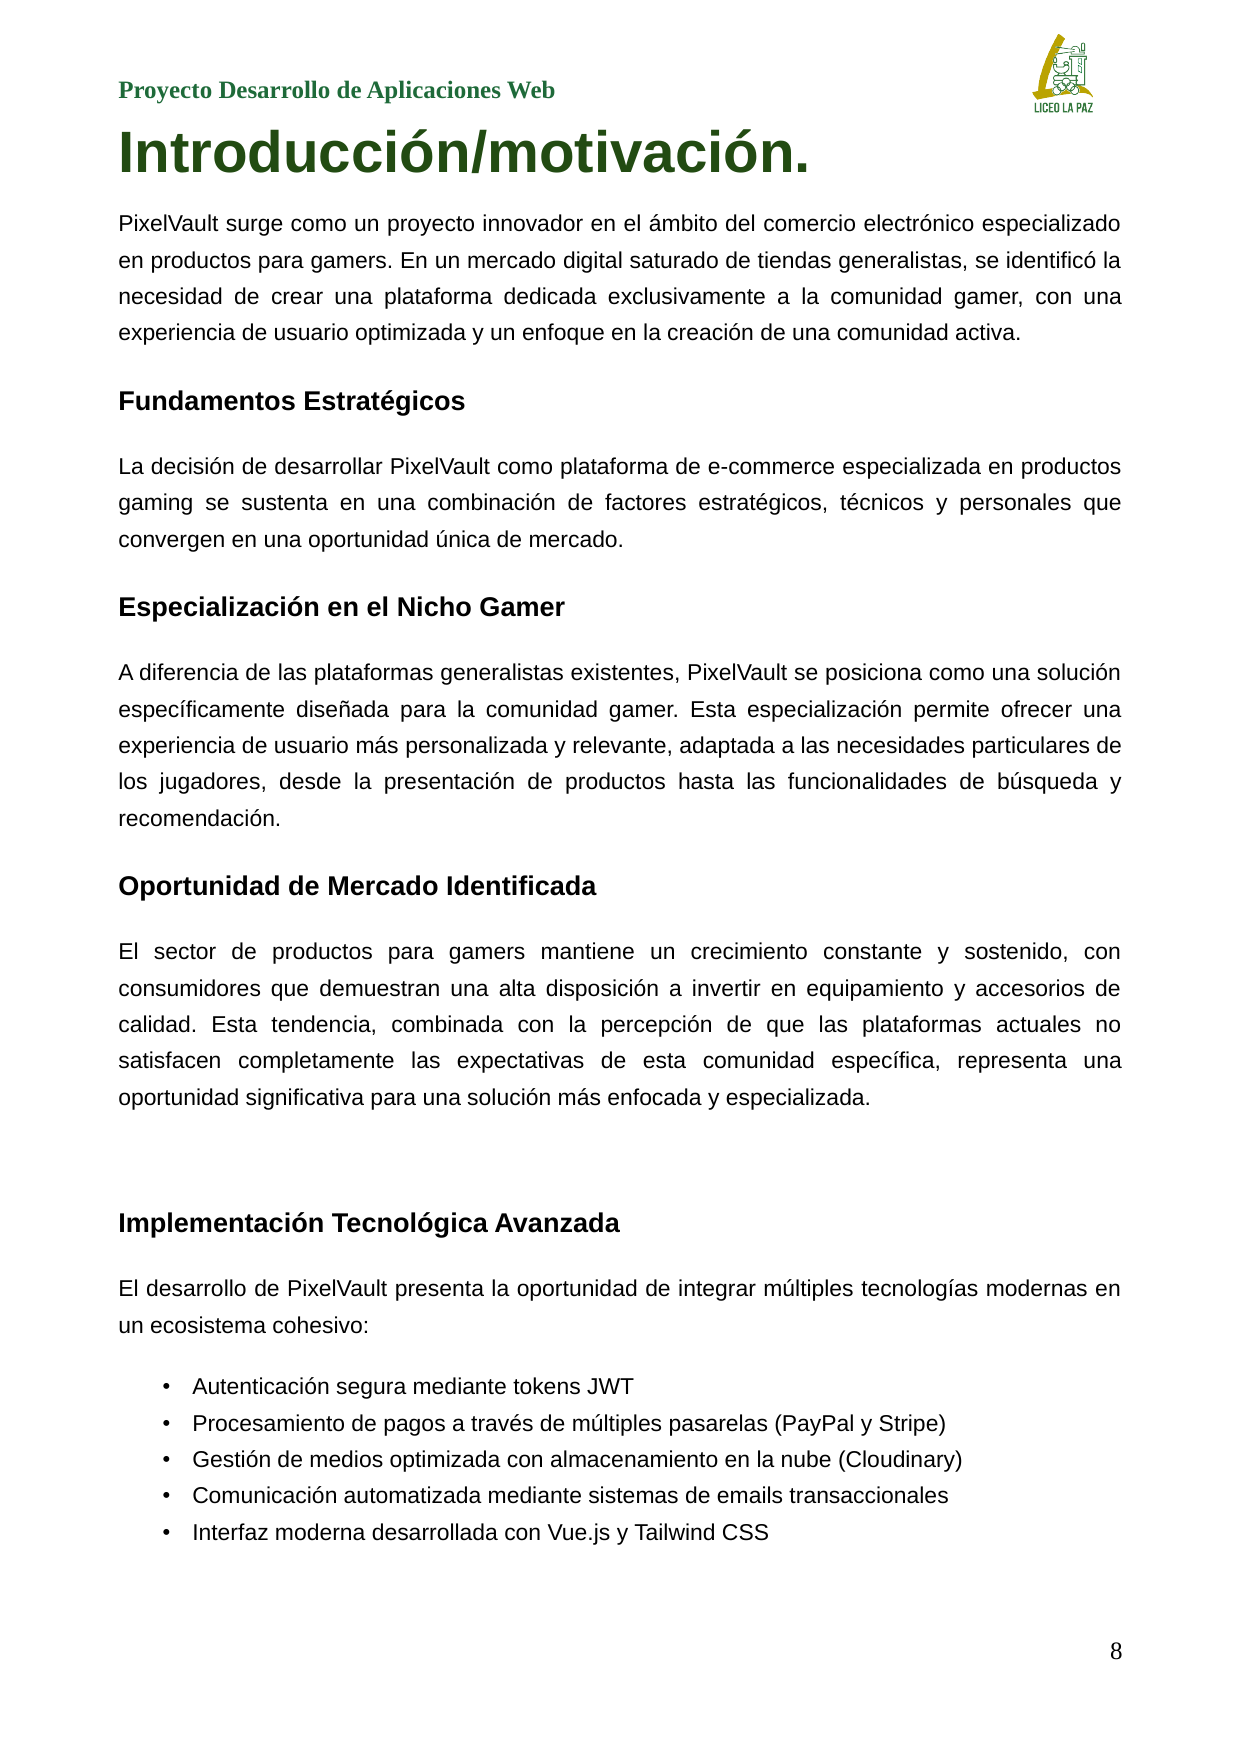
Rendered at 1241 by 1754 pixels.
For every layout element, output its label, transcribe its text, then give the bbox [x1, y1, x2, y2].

list Interfaz moderna desarrollada con Vue.js y Tailwind CSS [162, 1518, 1122, 1545]
text El desarrollo de PixelVault presenta la oportunidad de integrar múltiples tecnologías modernas en un ecosistema cohesivo: [118, 1275, 1122, 1338]
list Comunicación automatizada mediante sistemas de emails transaccionales [162, 1482, 1122, 1508]
text El sector de productos para gamers mantiene un crecimiento constante y sostenido, con consumidores que demuestran una alta disposición a invertir en equipamiento y accesorios de calidad. Esta tendencia, combinada con la percepción de que las plataformas actuales no satisfacen completamente las expectativas de esta comunidad específica, representa una oportunidad significativa para una solución más enfocada y especializada. [118, 938, 1122, 1110]
subtitle Fundamentos Estratégicos [118, 385, 1122, 416]
list Gestión de medios optimizada con almacenamiento en la nube (Cloudinary) [162, 1446, 1122, 1472]
text La decisión de desarrollar PixelVault como plataforma de e-commerce especializada en productos gaming se sustenta en una combinación de factores estratégicos, técnicos y personales que convergen en una oportunidad única de mercado. [118, 453, 1122, 552]
subtitle Especialización en el Nicho Gamer [118, 591, 1122, 622]
subtitle Implementación Tecnológica Avanzada [118, 1207, 1122, 1238]
subtitle Introducción/motivación. [118, 118, 1122, 185]
text A diferencia de las plataformas generalistas existentes, PixelVault se posiciona como una solución específicamente diseñada para la comunidad gamer. Esta especialización permite ofrecer una experiencia de usuario más personalizada y relevante, adaptada a las necesidades particulares de los jugadores, desde la presentación de productos hasta las funcionalidades de búsqueda y recomendación. [118, 659, 1122, 831]
list Procesamiento de pagos a través de múltiples pasarelas (PayPal y Stripe) [162, 1409, 1122, 1436]
text PixelVault surge como un proyecto innovador en el ámbito del comercio electrónico especializado en productos para gamers. En un mercado digital saturado de tiendas generalistas, se identificó la necesidad de crear una plataforma dedicada exclusivamente a la comunidad gamer, con una experiencia de usuario optimizada y un enfoque en la creación de una comunidad activa. [118, 210, 1122, 346]
subtitle Oportunidad de Mercado Identificada [118, 870, 1122, 901]
picture [1025, 26, 1100, 121]
list Autenticación segura mediante tokens JWT [162, 1373, 1122, 1399]
